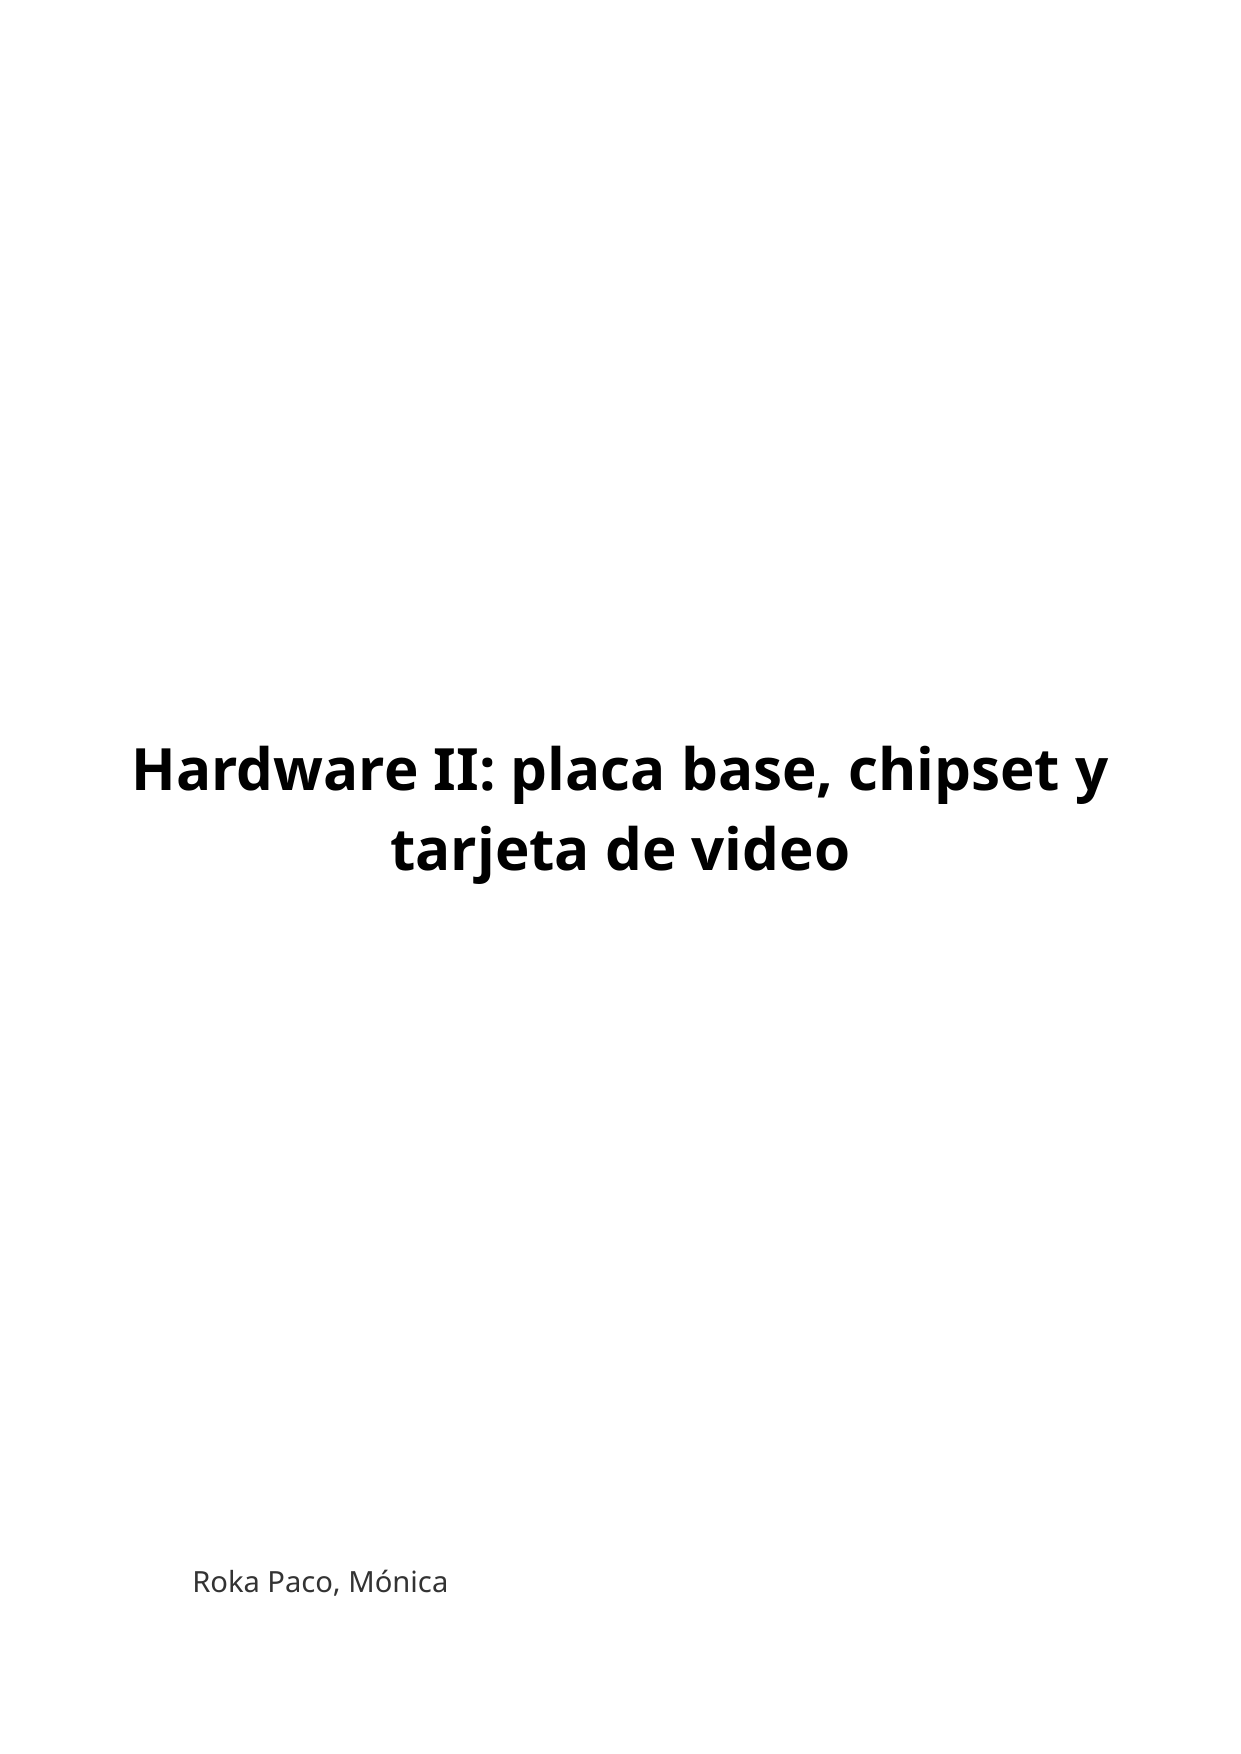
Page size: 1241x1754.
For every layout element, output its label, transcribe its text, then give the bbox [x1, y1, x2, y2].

title Hardware II: placa base, chipset y tarjeta de video [118, 728, 1122, 887]
text Roka Paco, Mónica [192, 1562, 1122, 1601]
